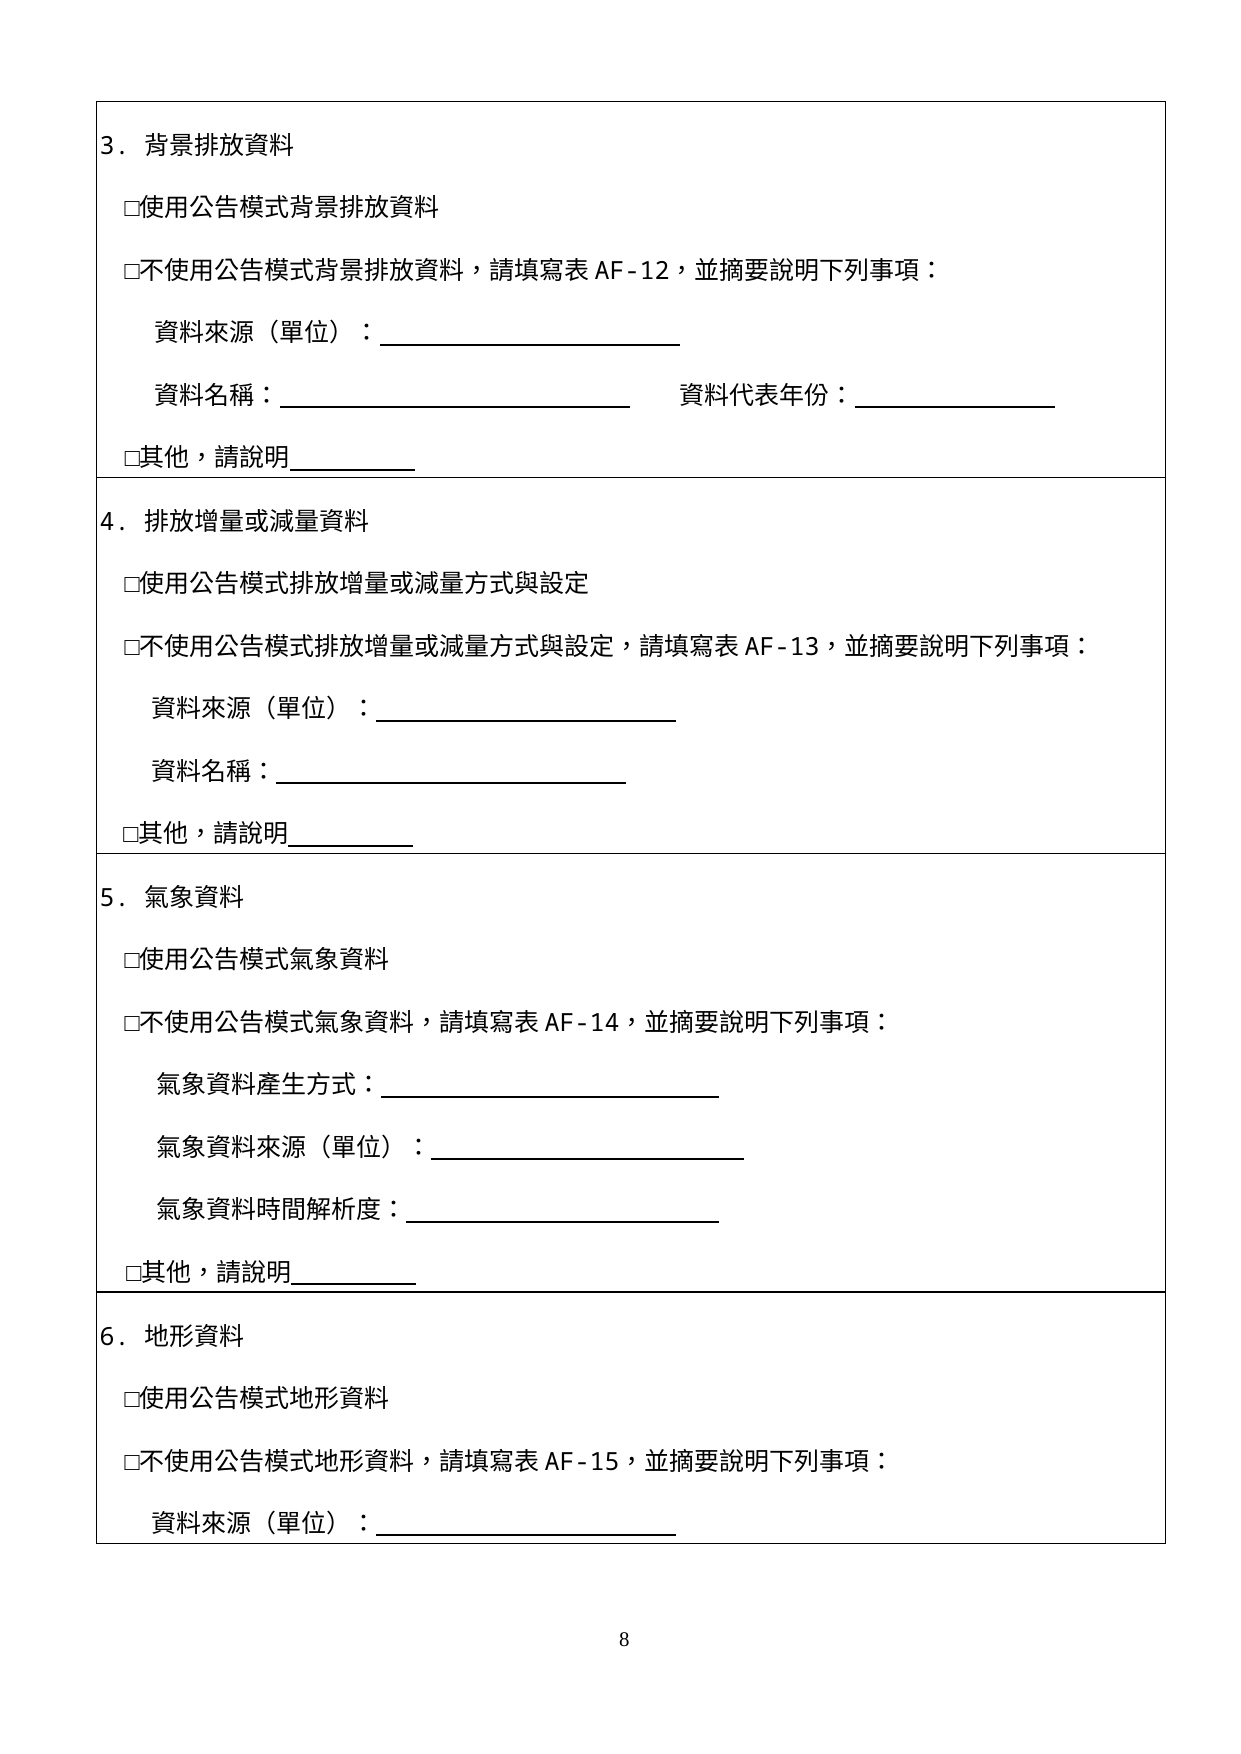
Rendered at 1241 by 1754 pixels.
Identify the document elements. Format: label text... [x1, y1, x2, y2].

table_cell 3. 背景排放資料 □使用公告模式背景排放資料 □不使用公告模式背景排放資料，請填寫表AF-12，並摘要說明下列事項： 資料來源（單位）： 資料名稱： 資料代表年份： □其他，請說明 [97, 102, 1165, 477]
table_cell 5. 氣象資料 □使用公告模式氣象資料 □不使用公告模式氣象資料，請填寫表AF-14，並摘要說明下列事項： 氣象資料產生方式： 氣象資料來源（單位）： 氣象資料時間解析度： □其他，請說明 [97, 854, 1165, 1291]
table_cell 4. 排放增量或減量資料 □使用公告模式排放增量或減量方式與設定 □不使用公告模式排放增量或減量方式與設定，請填寫表AF-13，並摘要說明下列事項： 資料來源（單位）： 資料名稱： □其他，請說明 [97, 478, 1165, 853]
table_cell 6. 地形資料 □使用公告模式地形資料 □不使用公告模式地形資料，請填寫表AF-15，並摘要說明下列事項： 資料來源（單位）： [97, 1293, 1165, 1542]
